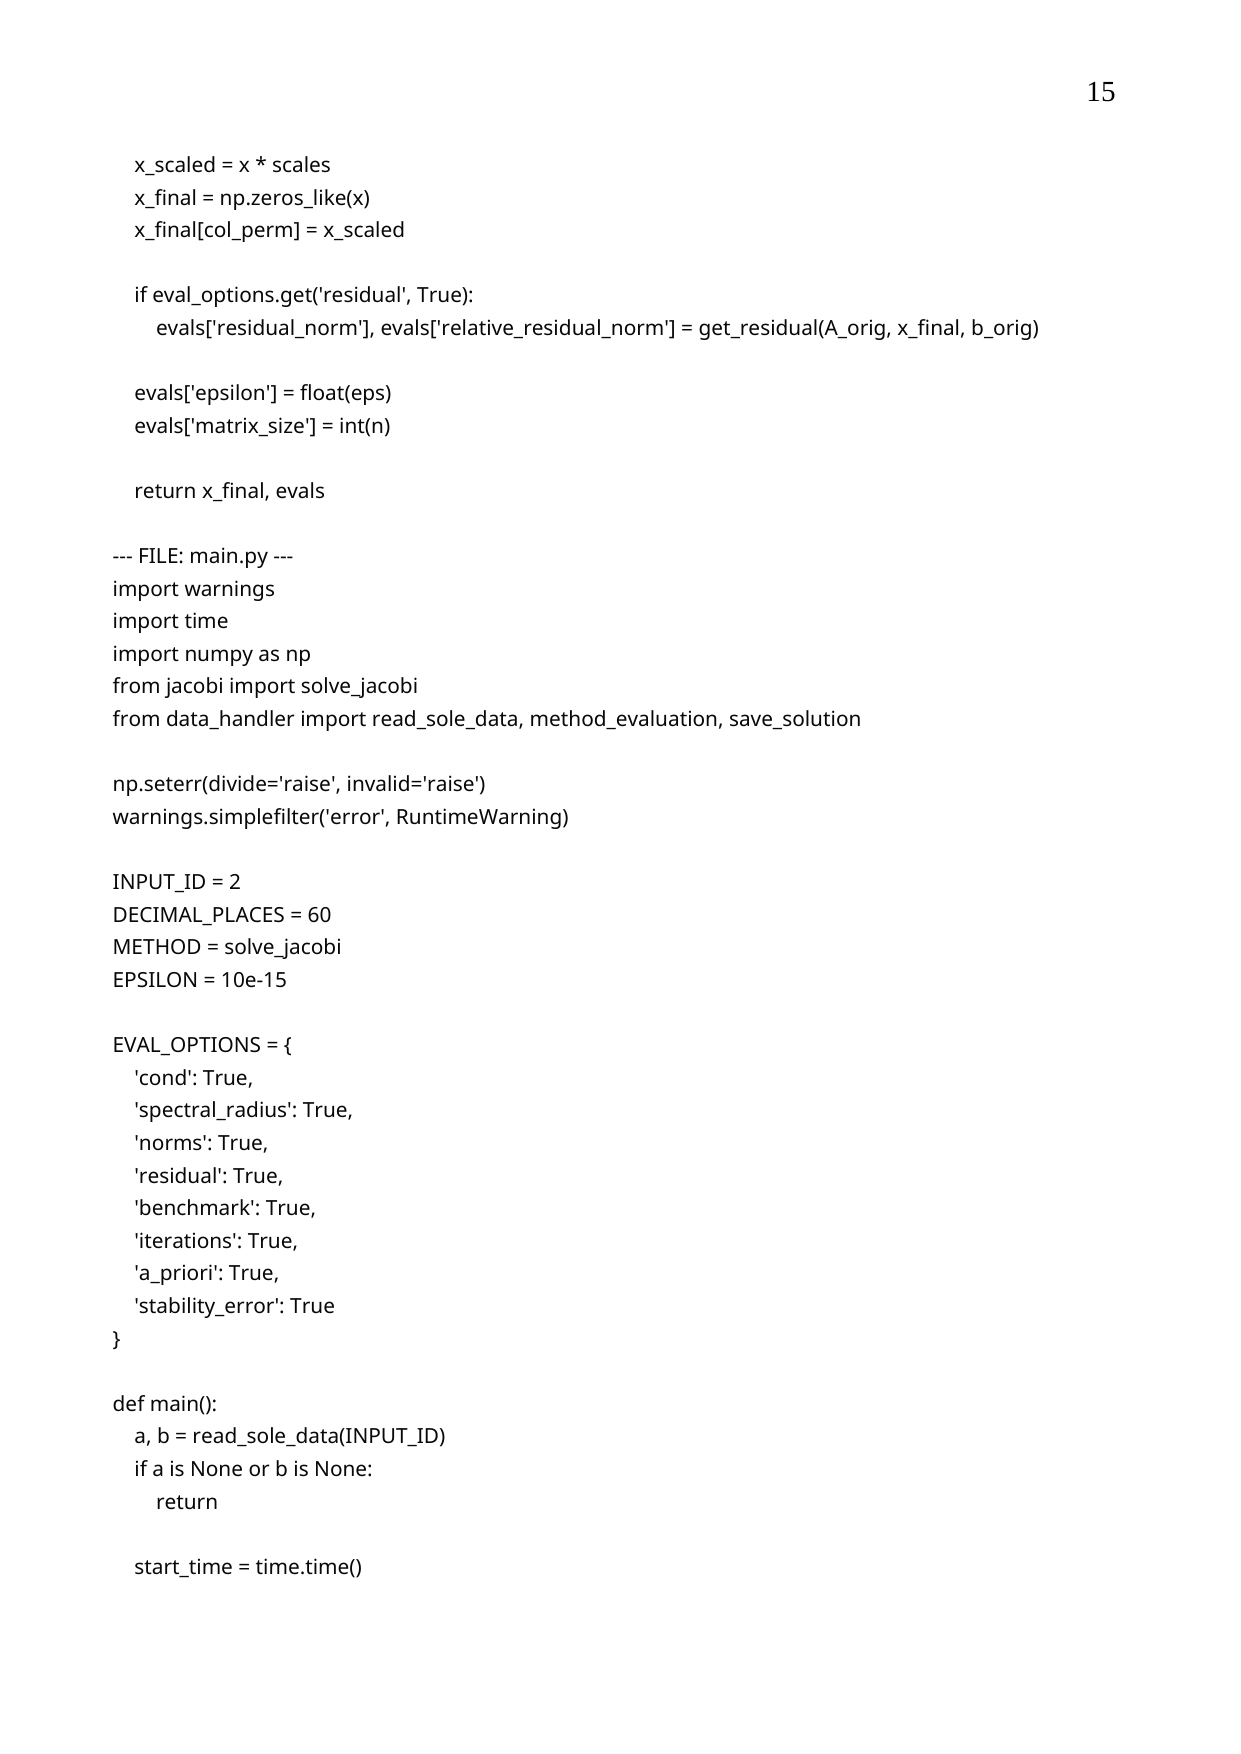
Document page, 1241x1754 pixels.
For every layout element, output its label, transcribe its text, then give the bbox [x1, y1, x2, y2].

text x_scaled = x * scales x_final = np.zeros_like(x) x_final[col_perm] = x_scaled if eval_options.get('residual', True): evals['residual_norm'], evals['relative_residual_norm'] = get_residual(A_orig, x_final, b_orig) evals['epsilon'] = float(eps) evals['matrix_size'] = int(n) return x_final, evals --- FILE: main.py --- import warnings import time import numpy as np from jacobi import solve_jacobi from data_handler import read_sole_data, method_evaluation, save_solution np.seterr(divide='raise', invalid='raise') warnings.simplefilter('error', RuntimeWarning) INPUT_ID = 2 DECIMAL_PLACES = 60 METHOD = solve_jacobi EPSILON = 10e-15 EVAL_OPTIONS = { 'cond': True, 'spectral_radius': True, 'norms': True, 'residual': True, 'benchmark': True, 'iterations': True, 'a_priori': True, 'stability_error': True } def main(): a, b = read_sole_data(INPUT_ID) if a is None or b is None: return start_time = time.time() [112, 150, 1128, 1580]
